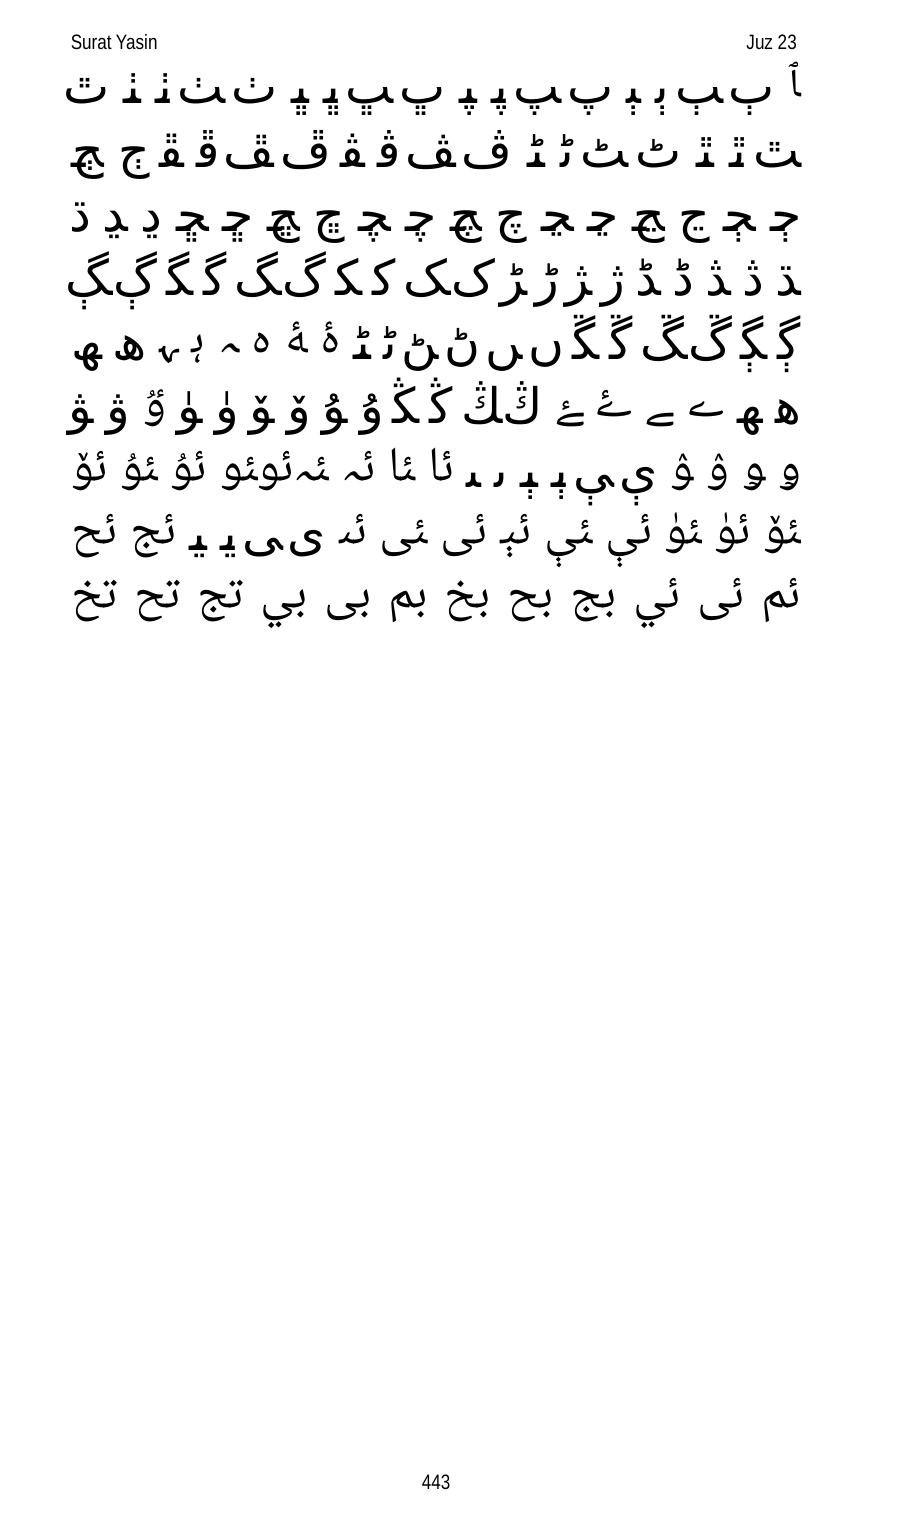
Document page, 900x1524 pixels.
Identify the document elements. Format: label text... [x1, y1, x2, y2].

text ﭑ ﭒ ﭓ ﭔ ﭕ ﭖ ﭗ ﭘ ﭙ ﭚ ﭛ ﭜ ﭝ ﭞ ﭟ ﭠ ﭡ ﭢ ﭣ ﭤ ﭥ ﭦ ﭧ ﭨ ﭩ ﭪ ﭫ ﭬ ﭭ ﭮ ﭯ ﭰ ﭱ ﭲ ﭳ ﭴ ﭵ ﭶ ﭷ ﭸ ﭹ ﭺ ﭻ ﭼ ﭽ ﭾ ﭿ ﮀ ﮁ ﮂ ﮃ ﮄ ﮅ ﮆ ﮇ ﮈ ﮉ ﮊ ﮋ ﮌ ﮍ ﮎ ﮏ ﮐ ﮑ ﮒ ﮓ ﮔ ﮕ ﮖ ﮗ ﮘ ﮙ ﮚ ﮛ ﮜ ﮝ ﮞ ﮟ ﮠ ﮡ ﮢ ﮣ ﮤ ﮥ ﮦ ﮧ ﮨ ﮩ ﮪ ﮫ ﮬ ﮭ ﮮ ﮯ ﮰ ﮱ ﯓ ﯔ ﯕ ﯖ ﯗ ﯘ ﯙ ﯚ ﯛ ﯜ ﯝ ﯞ ﯟ ﯠ ﯡ ﯢ ﯣ ﯤ ﯥ ﯦ ﯧ ﯨ ﯩ ﯪ ﯫ ﯬ ﯭﯮﯯ ﯰ ﯱ ﯲ ﯳ ﯴ ﯵ ﯶ ﯷ ﯸ ﯹ ﯺ ﯻ ﯼ ﯽ ﯾ ﯿ ﰀ ﰁ ﰂ ﰃ ﰄ ﰅ ﰆ ﰇ ﰈ ﰉ ﰊ ﰋ ﰌ ﰍ [71, 60, 801, 635]
